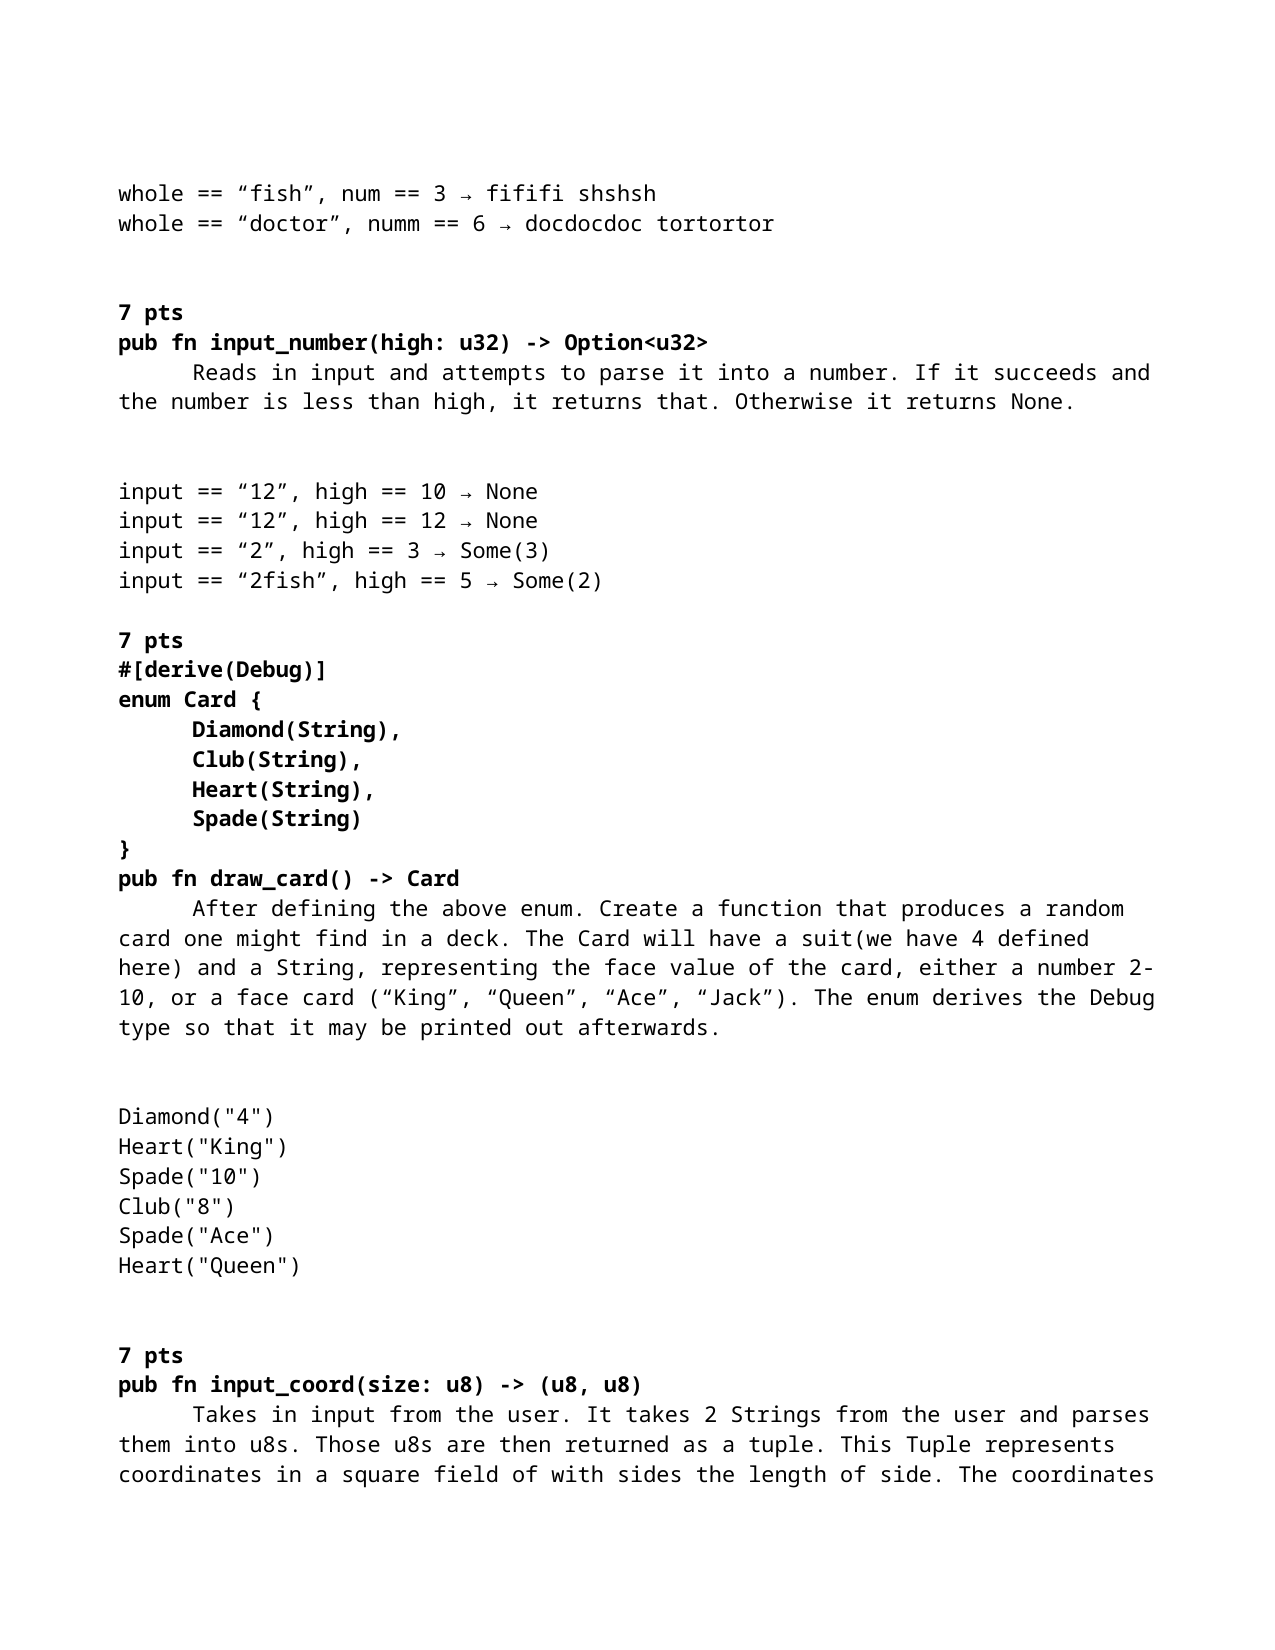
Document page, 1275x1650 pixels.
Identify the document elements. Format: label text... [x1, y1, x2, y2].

text #[derive(Debug)] [118, 654, 1157, 684]
text After defining the above enum. Create a function that produces a random card one might find in a deck. The Card will have a suit(we have 4 defined here) and a String, representing the face value of the card, either a number 2-10, or a face card (“King”, “Queen”, “Ace”, “Jack”). The enum derives the Debug type so that it may be printed out afterwards. [118, 893, 1157, 1042]
text 7 pts [118, 1339, 1157, 1369]
text input == “12”, high == 12 → None [118, 505, 1157, 535]
text whole == “doctor”, numm == 6 → docdocdoc tortortor [118, 207, 1157, 237]
text Heart("Queen") [118, 1250, 1157, 1280]
text pub fn input_coord(size: u8) -> (u8, u8) [118, 1369, 1157, 1399]
text Diamond(String), [118, 714, 1157, 744]
text Heart("King") [118, 1131, 1157, 1161]
text Spade("10") [118, 1161, 1157, 1191]
text Reads in input and attempts to parse it into a number. If it succeeds and the number is less than high, it returns that. Otherwise it returns None. [118, 356, 1157, 416]
text pub fn draw_card() -> Card [118, 863, 1157, 893]
text enum Card { [118, 684, 1157, 714]
text Spade("Ace") [118, 1220, 1157, 1250]
text Club("8") [118, 1191, 1157, 1220]
text Club(String), [118, 744, 1157, 773]
text } [118, 833, 1157, 863]
text Takes in input from the user. It takes 2 Strings from the user and parses them into u8s. Those u8s are then returned as a tuple. This Tuple represents coordinates in a square field of with sides the length of side. The coordinates [118, 1399, 1157, 1488]
text whole == “fish”, num == 3 → fififi shshsh [118, 178, 1157, 207]
text Spade(String) [118, 803, 1157, 833]
text 7 pts [118, 297, 1157, 327]
text Heart(String), [118, 773, 1157, 803]
text input == “2”, high == 3 → Some(3) [118, 535, 1157, 565]
text input == “12”, high == 10 → None [118, 476, 1157, 505]
text pub fn input_number(high: u32) -> Option<u32> [118, 327, 1157, 356]
text 7 pts [118, 624, 1157, 654]
text input == “2fish”, high == 5 → Some(2) [118, 565, 1157, 595]
text Diamond("4") [118, 1101, 1157, 1131]
